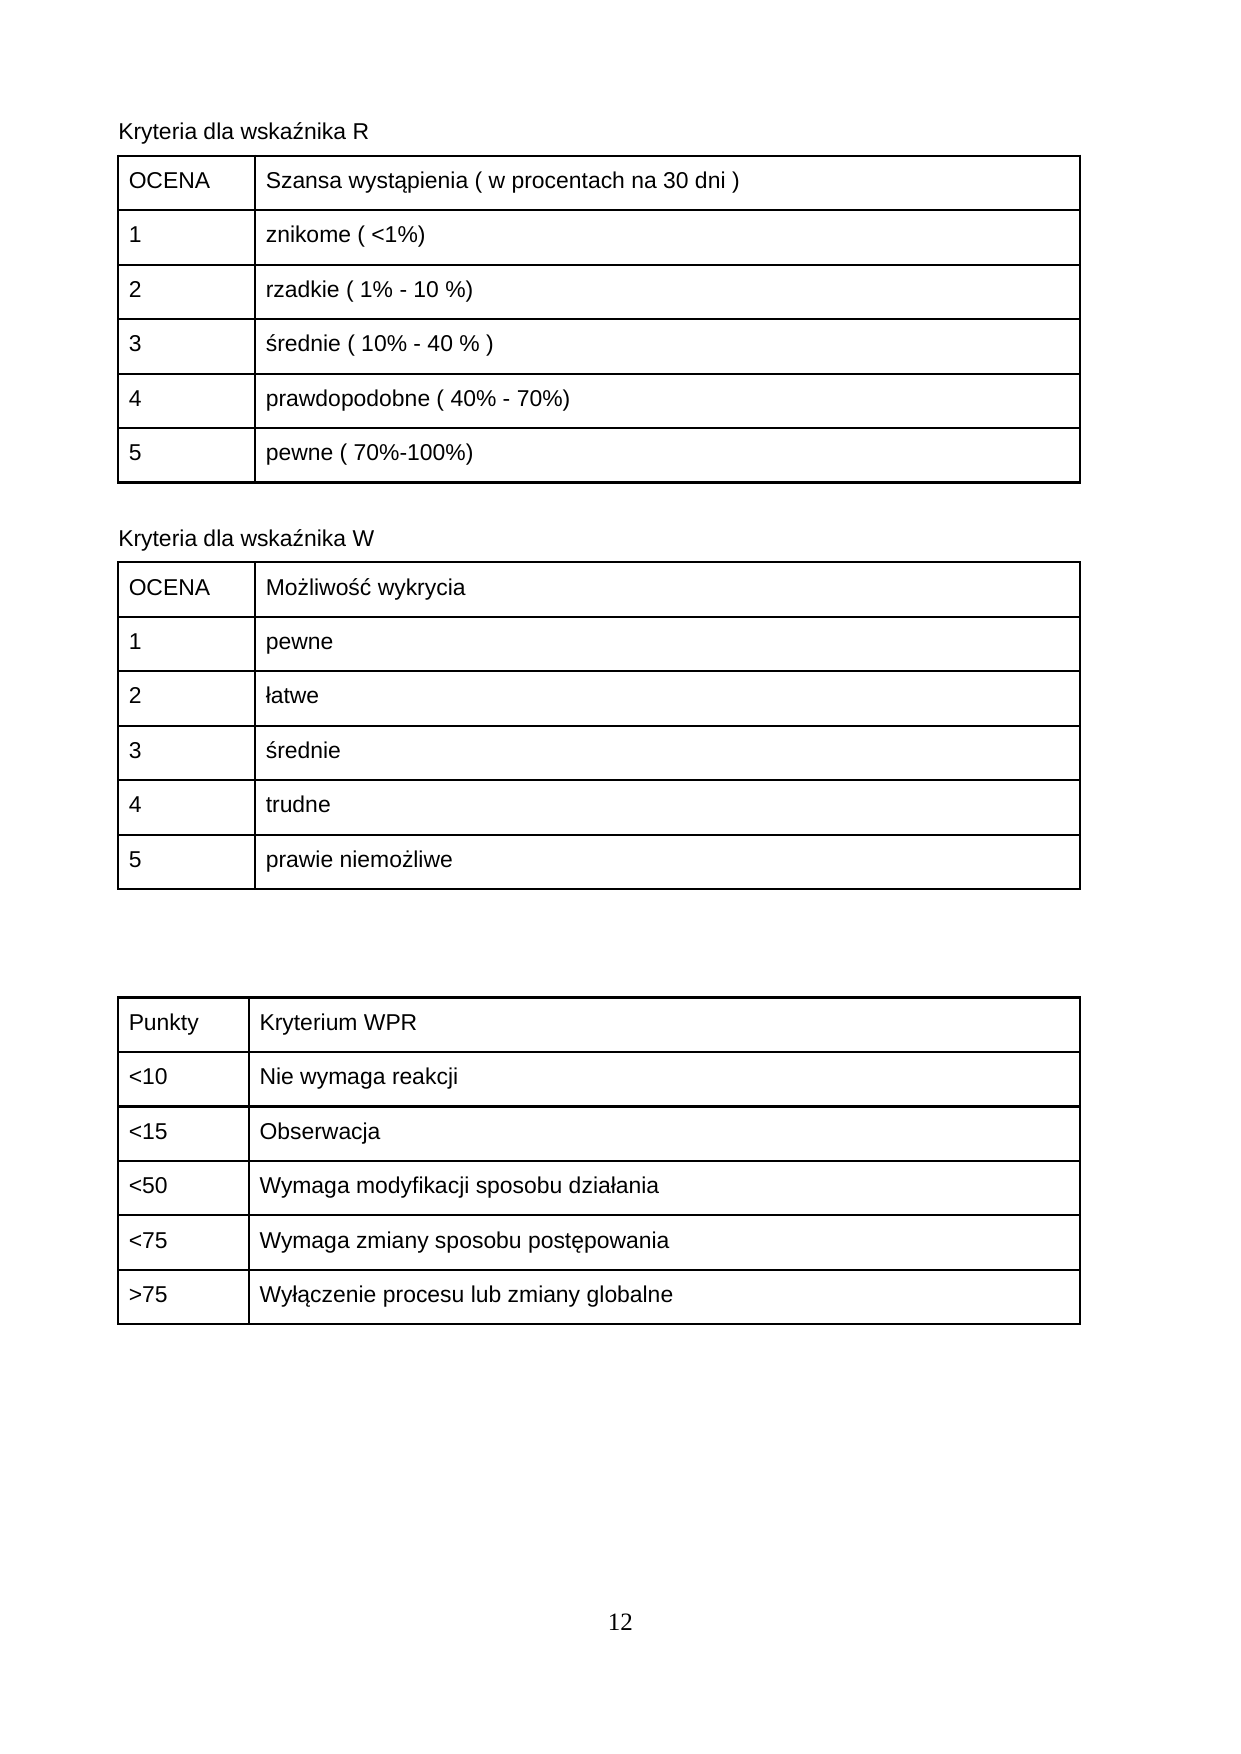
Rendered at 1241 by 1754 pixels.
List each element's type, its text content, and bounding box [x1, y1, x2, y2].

table_cell Obserwacja [250, 1108, 1079, 1160]
table_header Punkty [119, 999, 248, 1051]
table_header Możliwość wykrycia [256, 563, 1079, 616]
table_cell prawdopodobne ( 40% - 70%) [256, 375, 1079, 427]
table_cell Wymaga modyfikacji sposobu działania [250, 1162, 1079, 1214]
table_header OCENA [119, 563, 254, 616]
table_cell 3 [119, 727, 254, 779]
table_cell średnie [256, 727, 1079, 779]
table_cell znikome ( <1%) [256, 211, 1079, 263]
table_cell 2 [119, 266, 254, 318]
table_cell 4 [119, 375, 254, 427]
table_cell średnie ( 10% - 40 % ) [256, 320, 1079, 372]
table_cell łatwe [256, 672, 1079, 724]
table_cell <50 [119, 1162, 248, 1214]
table_cell <75 [119, 1216, 248, 1269]
text Kryteria dla wskaźnika W [118, 525, 1122, 551]
table_header Kryterium WPR [250, 999, 1079, 1051]
table_cell >75 [119, 1271, 248, 1323]
text Kryteria dla wskaźnika R [118, 118, 1122, 144]
table_cell 3 [119, 320, 254, 372]
table_cell <10 [119, 1053, 248, 1105]
table_cell 4 [119, 781, 254, 833]
table_cell rzadkie ( 1% - 10 %) [256, 266, 1079, 318]
table_cell 1 [119, 211, 254, 263]
table_cell pewne [256, 618, 1079, 670]
table_cell 5 [119, 836, 254, 888]
table_cell Nie wymaga reakcji [250, 1053, 1079, 1105]
table_header OCENA [119, 157, 254, 209]
table_cell 1 [119, 618, 254, 670]
table_cell trudne [256, 781, 1079, 833]
table_cell prawie niemożliwe [256, 836, 1079, 888]
table_cell Wyłączenie procesu lub zmiany globalne [250, 1271, 1079, 1323]
table_cell Wymaga zmiany sposobu postępowania [250, 1216, 1079, 1269]
table_cell <15 [119, 1108, 248, 1160]
table_cell 5 [119, 429, 254, 481]
table_header Szansa wystąpienia ( w procentach na 30 dni ) [256, 157, 1079, 209]
table_cell pewne ( 70%-100%) [256, 429, 1079, 481]
table_cell 2 [119, 672, 254, 724]
